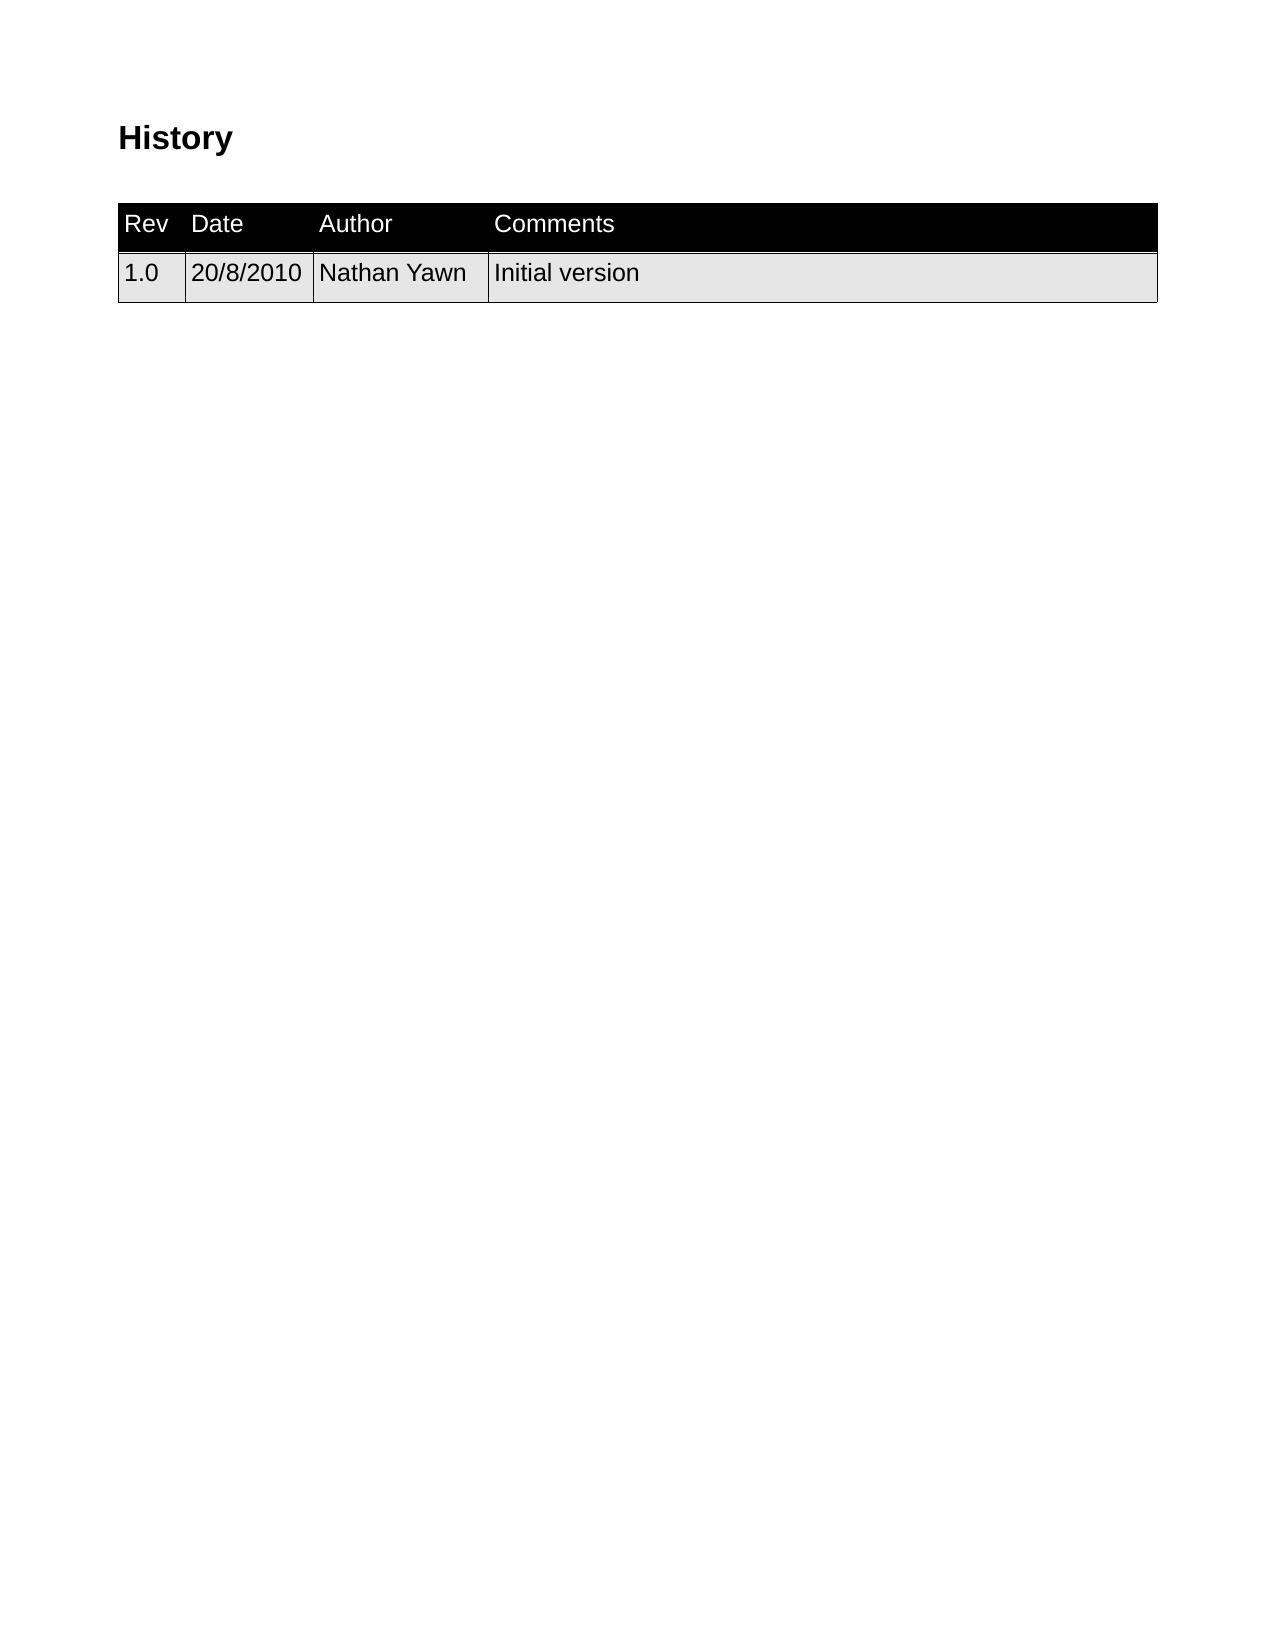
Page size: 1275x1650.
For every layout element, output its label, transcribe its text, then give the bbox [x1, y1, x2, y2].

table_header Comments [489, 204, 1157, 252]
table_header Author [314, 204, 488, 252]
table_cell 20/8/2010 [186, 254, 313, 302]
table_header Rev [119, 204, 185, 252]
text History [118, 118, 1157, 157]
table_header Date [186, 204, 313, 252]
table_cell 1.0 [119, 254, 185, 302]
table_cell Nathan Yawn [314, 254, 488, 302]
table_cell Initial version [489, 254, 1157, 302]
